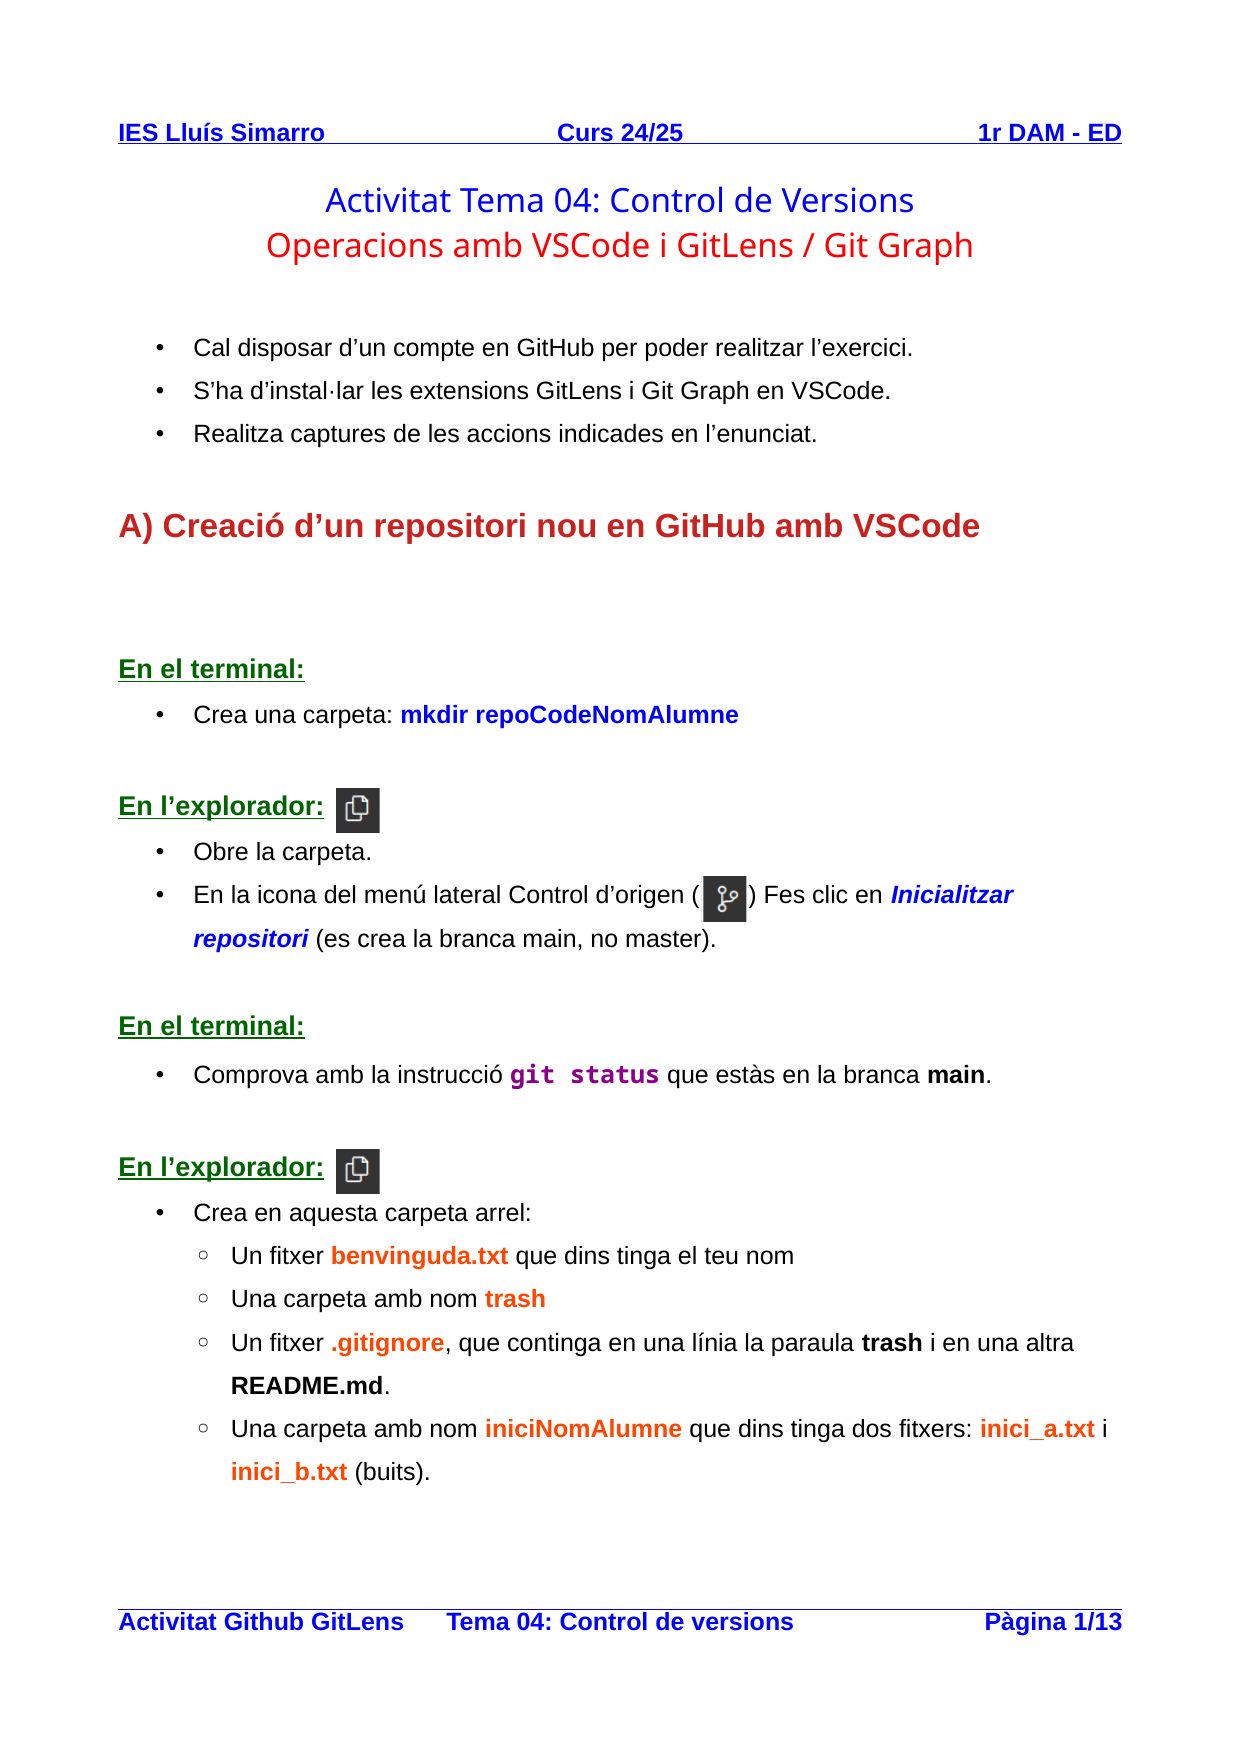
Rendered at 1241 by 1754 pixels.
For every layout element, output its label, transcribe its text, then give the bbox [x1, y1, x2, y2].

picture [336, 788, 380, 833]
list S’ha d’instal·lar les extensions GitLens i Git Graph en VSCode. [156, 376, 1122, 405]
picture [701, 876, 747, 922]
list Un fitxer .gitignore, que continga en una línia la paraula trash i en una altra README.md. [193, 1328, 1122, 1399]
list Crea una carpeta: mkdir repoCodeNomAlumne [156, 700, 1122, 729]
list Obre la carpeta. [156, 837, 1122, 866]
list Cal disposar d’un compte en GitHub per poder realitzar l’exercici. [156, 333, 1122, 362]
picture [336, 1149, 380, 1194]
text A) Creació d’un repositori nou en GitHub amb VSCode [118, 506, 1122, 544]
text En l’explorador: [118, 790, 336, 822]
list Un fitxer benvinguda.txt que dins tinga el teu nom [193, 1241, 1122, 1270]
text [380, 1151, 1122, 1182]
list Una carpeta amb nom iniciNomAlumne que dins tinga dos fitxers: inici_a.txt i inici_b.txt (buits). [193, 1414, 1122, 1486]
list Realitza captures de les accions indicades en l’enunciat. [156, 419, 1122, 448]
list Una carpeta amb nom trash [193, 1284, 1122, 1313]
text En el terminal: [118, 1010, 1122, 1041]
list En la icona del menú lateral Control d’origen ( ) Fes clic en Inicialitzar repositori (es crea la branca main, no master). [156, 881, 1122, 952]
text En el terminal: [118, 653, 1122, 685]
list Comprova amb la instrucció git status que estàs en la branca main. [156, 1057, 1122, 1091]
text Activitat Tema 04: Control de Versions [118, 176, 1122, 222]
list Crea en aquesta carpeta arrel: [156, 1198, 1122, 1227]
text En l’explorador: [118, 1151, 336, 1182]
text Operacions amb VSCode i GitLens / Git Graph [118, 222, 1122, 267]
text [380, 790, 1122, 822]
